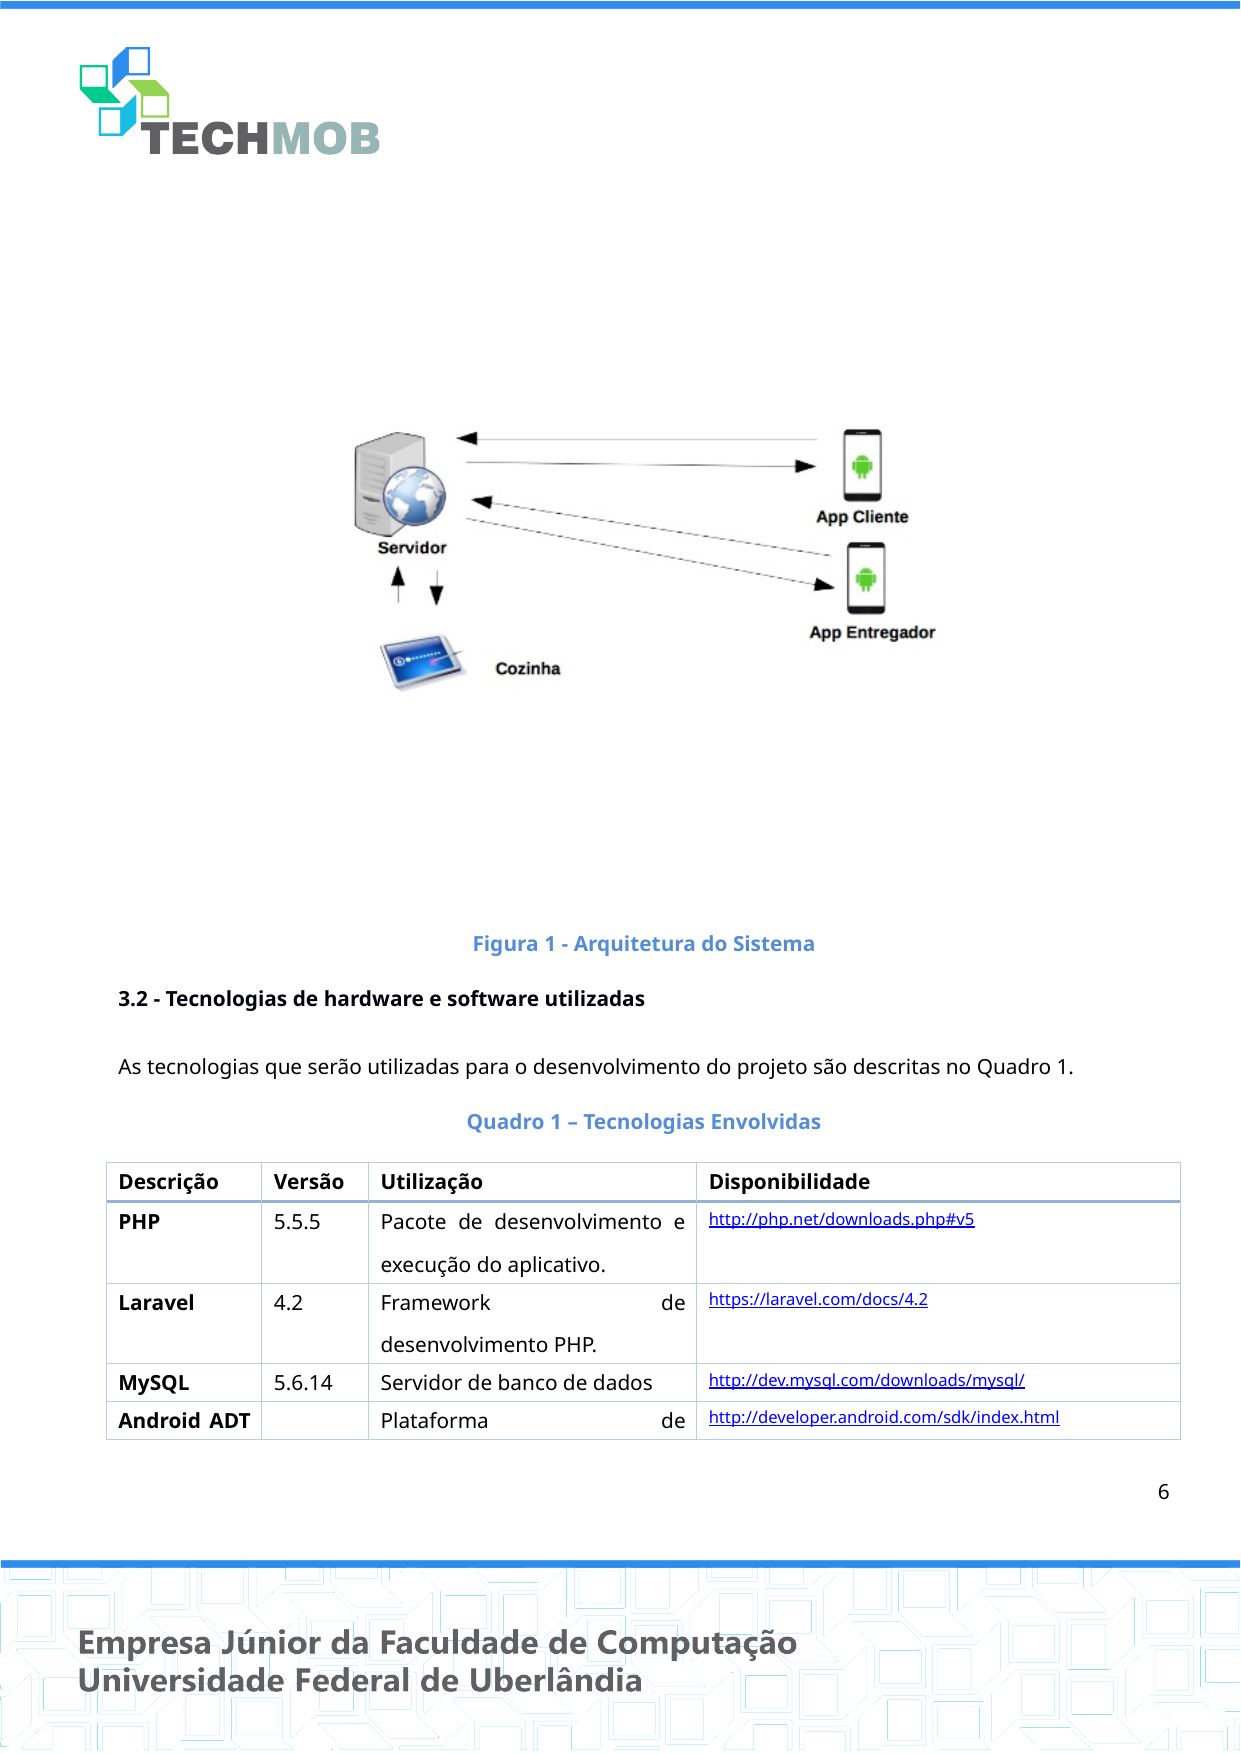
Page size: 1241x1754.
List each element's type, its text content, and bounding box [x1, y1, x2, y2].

table_cell 4.2 [262, 1284, 368, 1363]
table_cell Pacote de desenvolvimento e execução do aplicativo. [369, 1203, 696, 1282]
picture [0, 1, 1241, 155]
table_header Descrição [107, 1163, 261, 1200]
table_cell https://laravel.com/docs/4.2 [697, 1284, 1180, 1363]
text As tecnologias que serão utilizadas para o desenvolvimento do projeto são descritas no Quadro 1. [118, 1052, 1169, 1080]
subtitle 3.2 - Tecnologias de hardware e software utilizadas [118, 984, 1169, 1013]
table_cell Plataforma de [369, 1402, 696, 1438]
picture [0, 1560, 1241, 1750]
table_header Utilização [369, 1163, 696, 1200]
table_cell http://dev.mysql.com/downloads/mysql/ [697, 1364, 1180, 1401]
table_header Versão [262, 1163, 368, 1200]
table_cell http://php.net/downloads.php#v5 [697, 1203, 1180, 1282]
text Quadro 1 – Tecnologias Envolvidas [118, 1107, 1169, 1136]
table_cell Android ADT [107, 1402, 261, 1438]
table_cell PHP [107, 1203, 261, 1282]
table_cell 5.5.5 [262, 1203, 368, 1282]
table_cell Servidor de banco de dados [369, 1364, 696, 1401]
table_cell MySQL [107, 1364, 261, 1401]
table_cell 5.6.14 [262, 1364, 368, 1401]
picture [245, 350, 1043, 865]
table_header Disponibilidade [697, 1163, 1180, 1200]
table_cell [262, 1402, 368, 1438]
table_cell http://developer.android.com/sdk/index.html [697, 1402, 1180, 1438]
table_cell Laravel [107, 1284, 261, 1363]
table_cell Framework de desenvolvimento PHP. [369, 1284, 696, 1363]
text Figura 1 - Arquitetura do Sistema [118, 929, 1169, 958]
